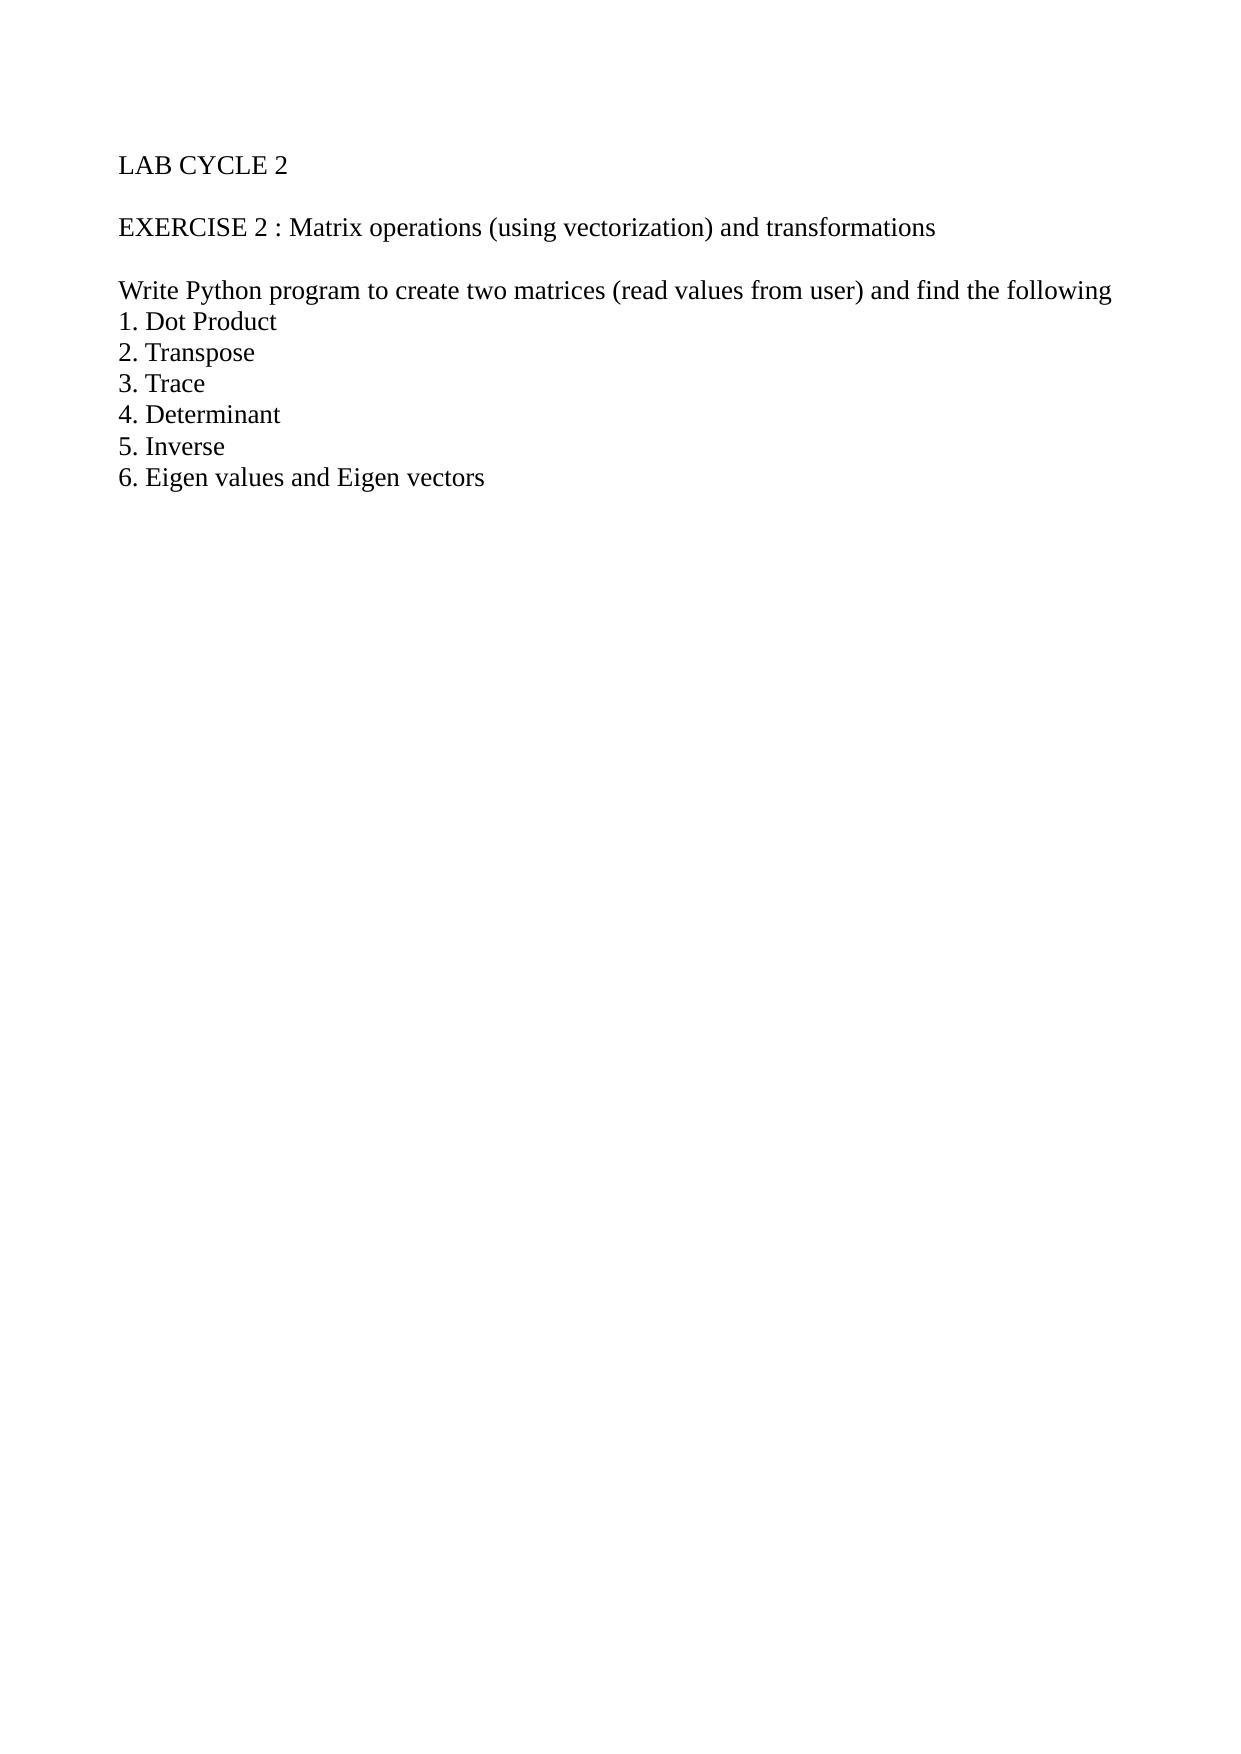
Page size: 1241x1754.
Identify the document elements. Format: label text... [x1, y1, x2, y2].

text 4. Determinant [118, 398, 1122, 429]
text 1. Dot Product [118, 305, 1122, 336]
text EXERCISE 2 : Matrix operations (using vectorization) and transformations [118, 212, 1122, 243]
text 3. Trace [118, 367, 1122, 398]
text Write Python program to create two matrices (read values from user) and find the following [118, 274, 1122, 305]
text 5. Inverse [118, 429, 1122, 461]
text LAB CYCLE 2 [118, 149, 1122, 180]
text 6. Eigen values and Eigen vectors [118, 461, 1122, 492]
text 2. Transpose [118, 336, 1122, 367]
